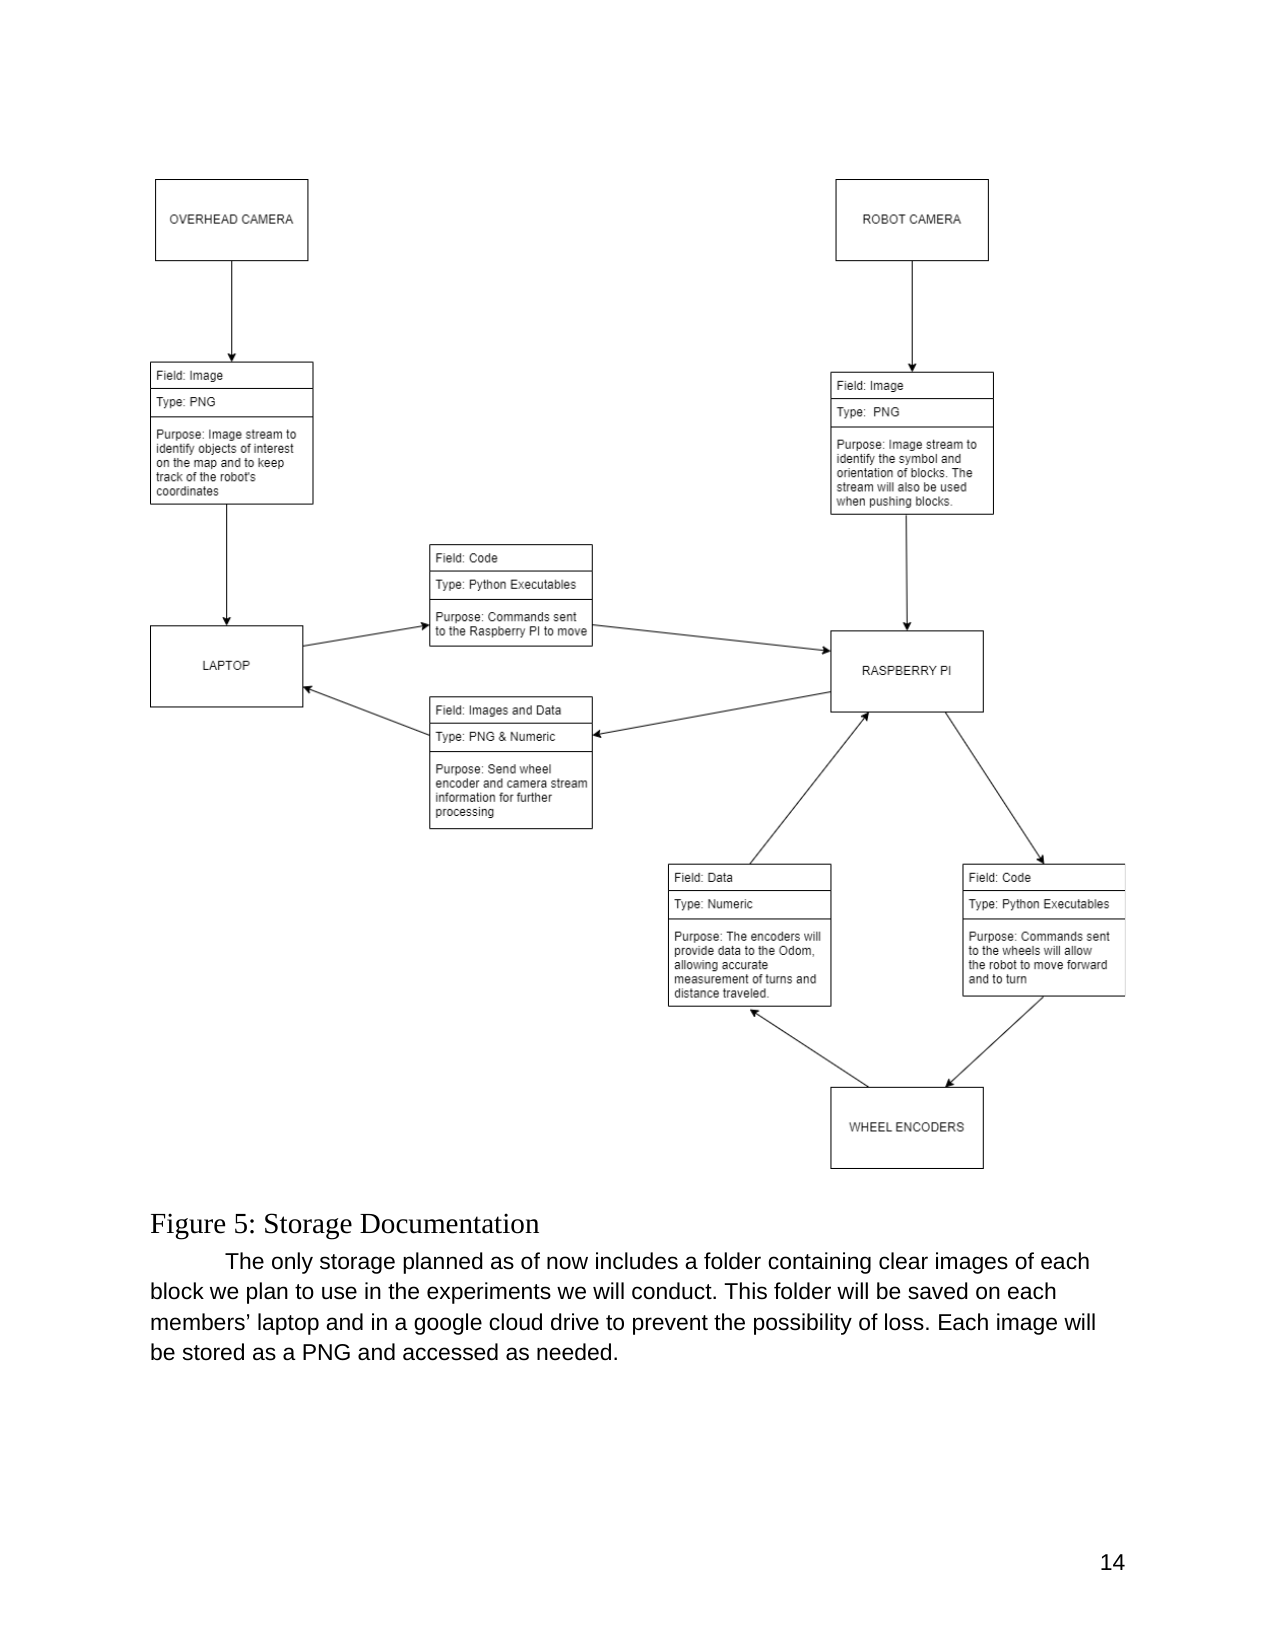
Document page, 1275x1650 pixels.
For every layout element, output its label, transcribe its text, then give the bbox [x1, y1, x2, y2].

subtitle Figure 5: Storage Documentation [150, 1206, 1125, 1240]
picture [150, 179, 1125, 1169]
text The only storage planned as of now includes a folder containing clear images of each block we plan to use in the experiments we will conduct. This folder will be saved on each members’ laptop and in a google cloud drive to prevent the possibility of loss. Each image will be stored as a PNG and accessed as needed. [150, 1248, 1125, 1365]
